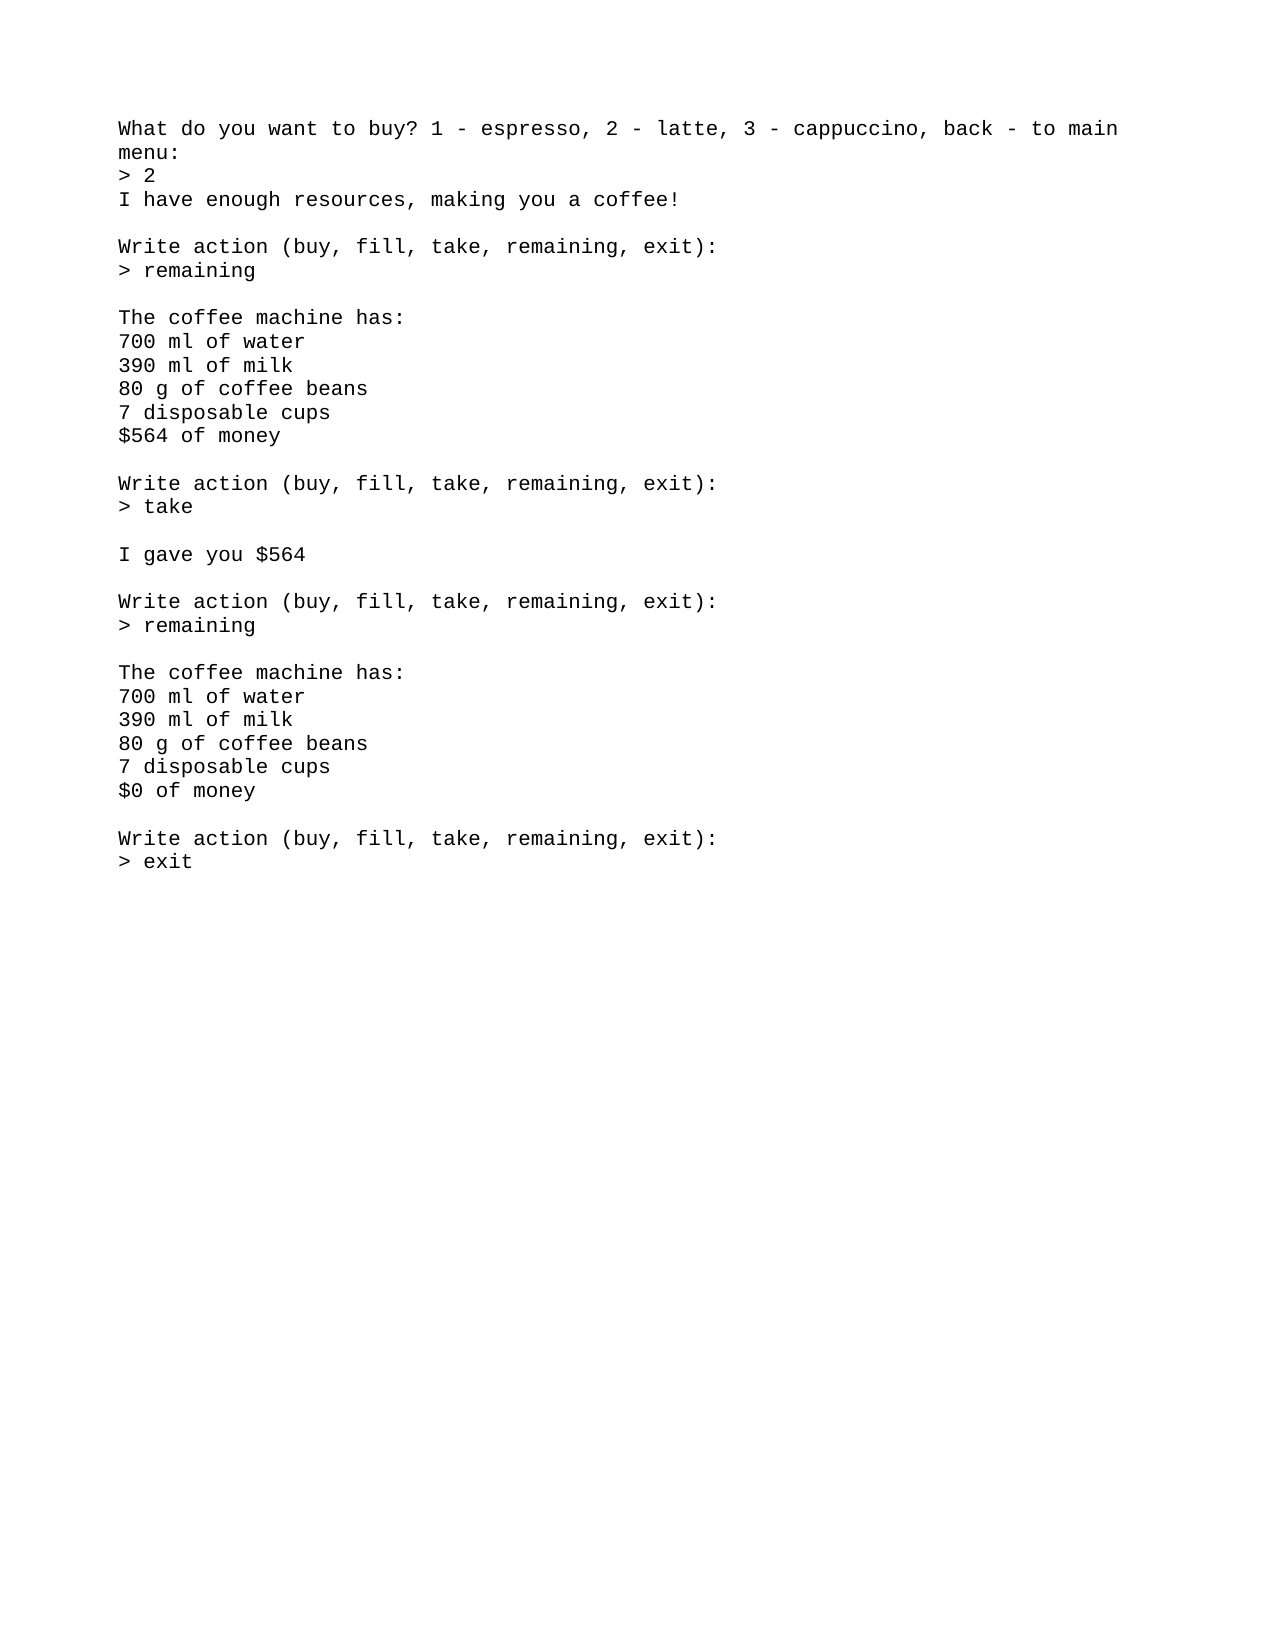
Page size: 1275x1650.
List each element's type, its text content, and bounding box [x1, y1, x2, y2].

text > exit [118, 851, 1157, 875]
text The coffee machine has: [118, 662, 1157, 686]
text > remaining [118, 615, 1157, 638]
text $0 of money [118, 780, 1157, 804]
text > take [118, 496, 1157, 520]
text 7 disposable cups [118, 402, 1157, 426]
text I have enough resources, making you a coffee! [118, 189, 1157, 213]
text 390 ml of milk [118, 354, 1157, 378]
text Write action (buy, fill, take, remaining, exit): [118, 591, 1157, 615]
text 700 ml of water [118, 686, 1157, 709]
text Write action (buy, fill, take, remaining, exit): [118, 236, 1157, 260]
text Write action (buy, fill, take, remaining, exit): [118, 827, 1157, 851]
text 80 g of coffee beans [118, 733, 1157, 757]
text 7 disposable cups [118, 757, 1157, 780]
text I gave you $564 [118, 544, 1157, 567]
text > remaining [118, 260, 1157, 284]
text $564 of money [118, 426, 1157, 449]
text Write action (buy, fill, take, remaining, exit): [118, 473, 1157, 496]
text 390 ml of milk [118, 709, 1157, 733]
text The coffee machine has: [118, 307, 1157, 331]
text 80 g of coffee beans [118, 378, 1157, 402]
text 700 ml of water [118, 331, 1157, 354]
text > 2 [118, 165, 1157, 189]
text What do you want to buy? 1 - espresso, 2 - latte, 3 - cappuccino, back - to main menu: [118, 118, 1157, 165]
